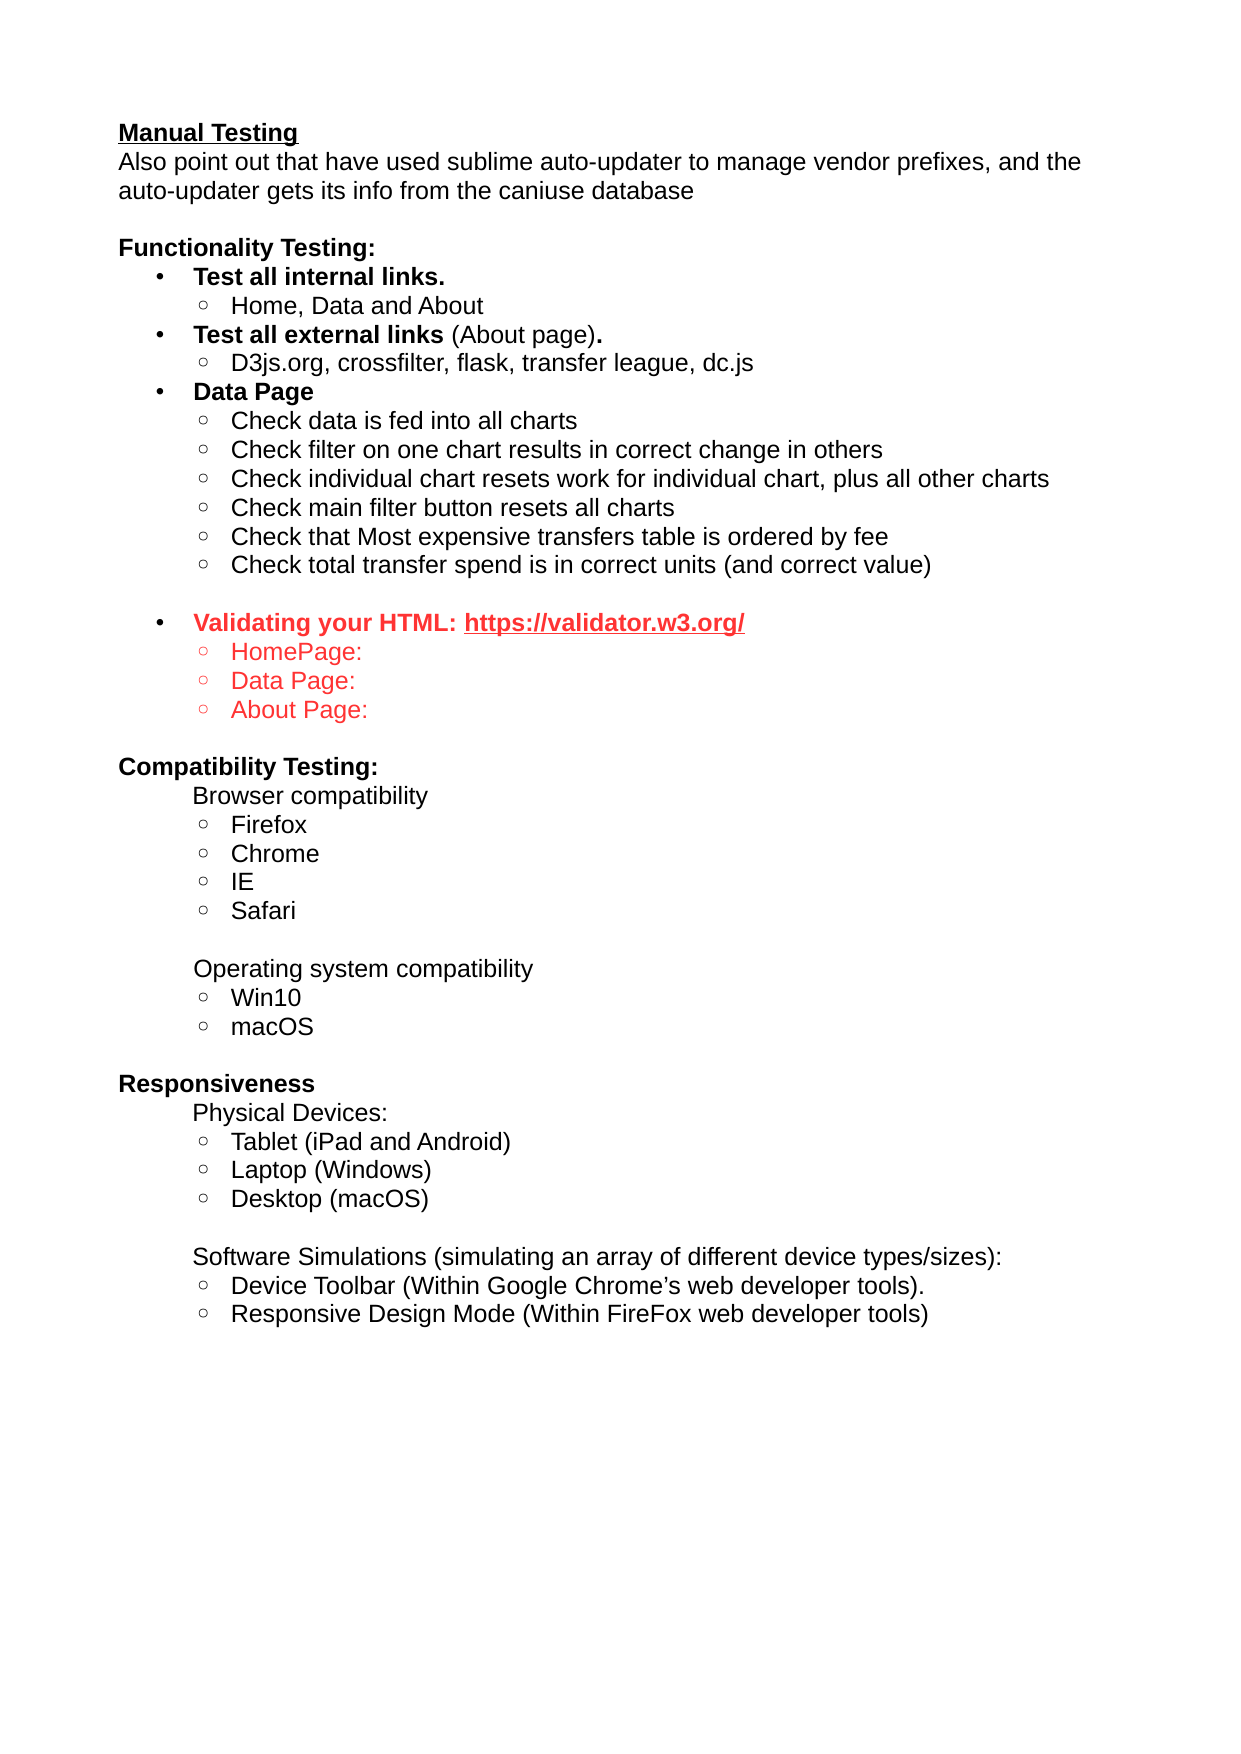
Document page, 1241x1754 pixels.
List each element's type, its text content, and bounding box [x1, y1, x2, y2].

list Test all external links (About page). [156, 319, 1122, 348]
list Safari [193, 896, 1122, 925]
list Responsive Design Mode (Within FireFox web developer tools) [193, 1299, 1122, 1328]
list About Page: [193, 694, 1122, 723]
text Browser compatibility [192, 781, 1122, 810]
list Device Toolbar (Within Google Chrome’s web developer tools). [193, 1271, 1122, 1299]
text Physical Devices: [192, 1098, 1122, 1127]
list Data Page: [193, 666, 1122, 694]
list Laptop (Windows) [193, 1155, 1122, 1184]
list Check individual chart resets work for individual chart, plus all other charts [193, 464, 1122, 493]
list Check that Most expensive transfers table is ordered by fee [193, 522, 1122, 550]
list Win10 [193, 983, 1122, 1011]
list Check total transfer spend is in correct units (and correct value) [193, 550, 1122, 579]
list Operating system compatibility [156, 954, 1122, 983]
text Also point out that have used sublime auto-updater to manage vendor prefixes, and the auto-updater gets its info from the caniuse database [118, 147, 1122, 204]
list Data Page [156, 377, 1122, 406]
list D3js.org, crossfilter, flask, transfer league, dc.js [193, 348, 1122, 377]
list Validating your HTML: https://validator.w3.org/ [156, 608, 1122, 637]
list Check filter on one chart results in correct change in others [193, 435, 1122, 464]
text Responsiveness [118, 1069, 1122, 1098]
list IE [193, 867, 1122, 896]
text Software Simulations (simulating an array of different device types/sizes): [118, 1242, 1122, 1271]
list Chrome [193, 838, 1122, 867]
list Home, Data and About [193, 291, 1122, 319]
list Tablet (iPad and Android) [193, 1127, 1122, 1155]
list Firefox [193, 810, 1122, 838]
text Compatibility Testing: [118, 752, 1122, 781]
text Manual Testing [118, 118, 1122, 147]
list Check data is fed into all charts [193, 406, 1122, 435]
list macOS [193, 1011, 1122, 1040]
text Functionality Testing: [118, 233, 1122, 262]
list Desktop (macOS) [193, 1184, 1122, 1213]
list HomePage: [193, 637, 1122, 666]
list Test all internal links. [156, 262, 1122, 291]
list Check main filter button resets all charts [193, 493, 1122, 522]
